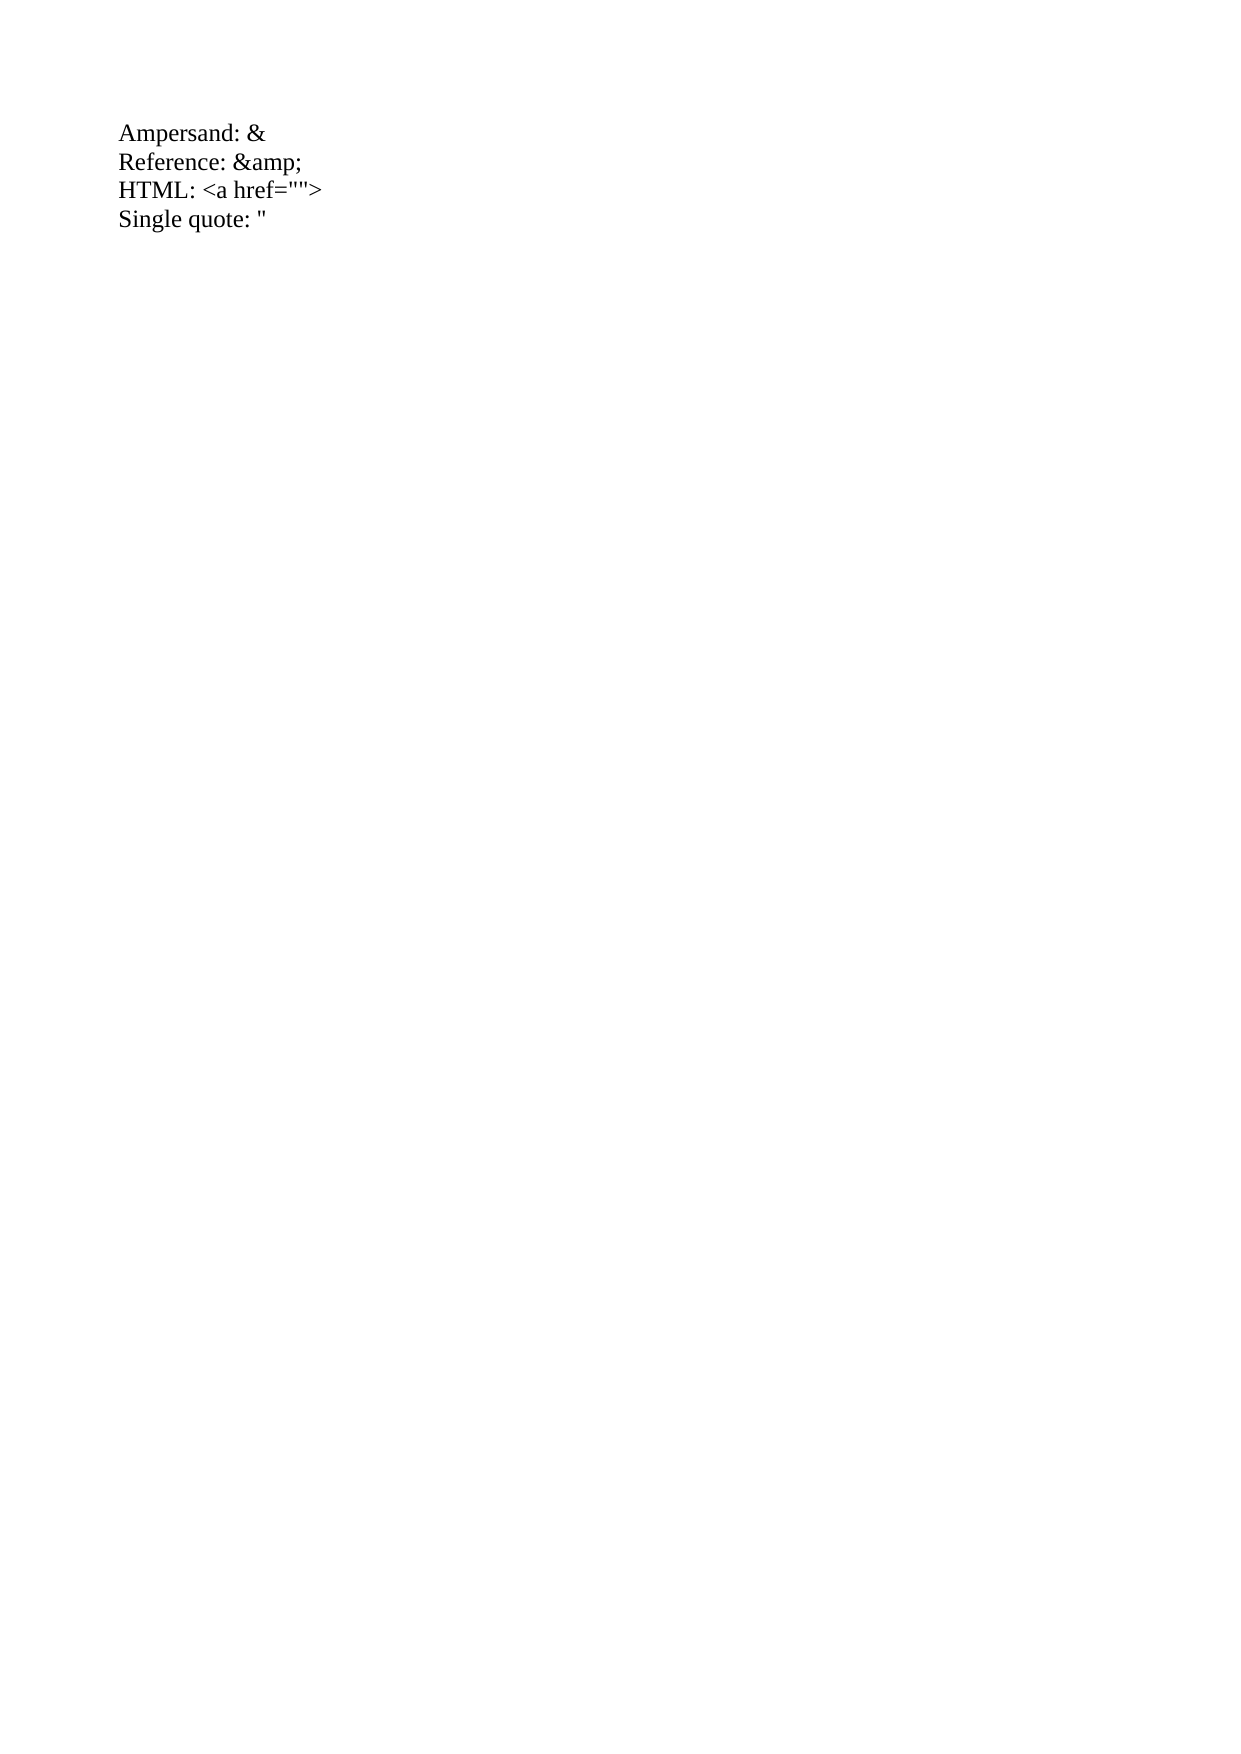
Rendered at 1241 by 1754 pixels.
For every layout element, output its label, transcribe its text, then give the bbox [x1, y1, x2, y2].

text HTML: <a href=""> [118, 176, 1122, 204]
text Single quote: '' [118, 204, 1122, 233]
text Reference: &amp; [118, 147, 1122, 176]
text Ampersand: & [118, 118, 1122, 147]
